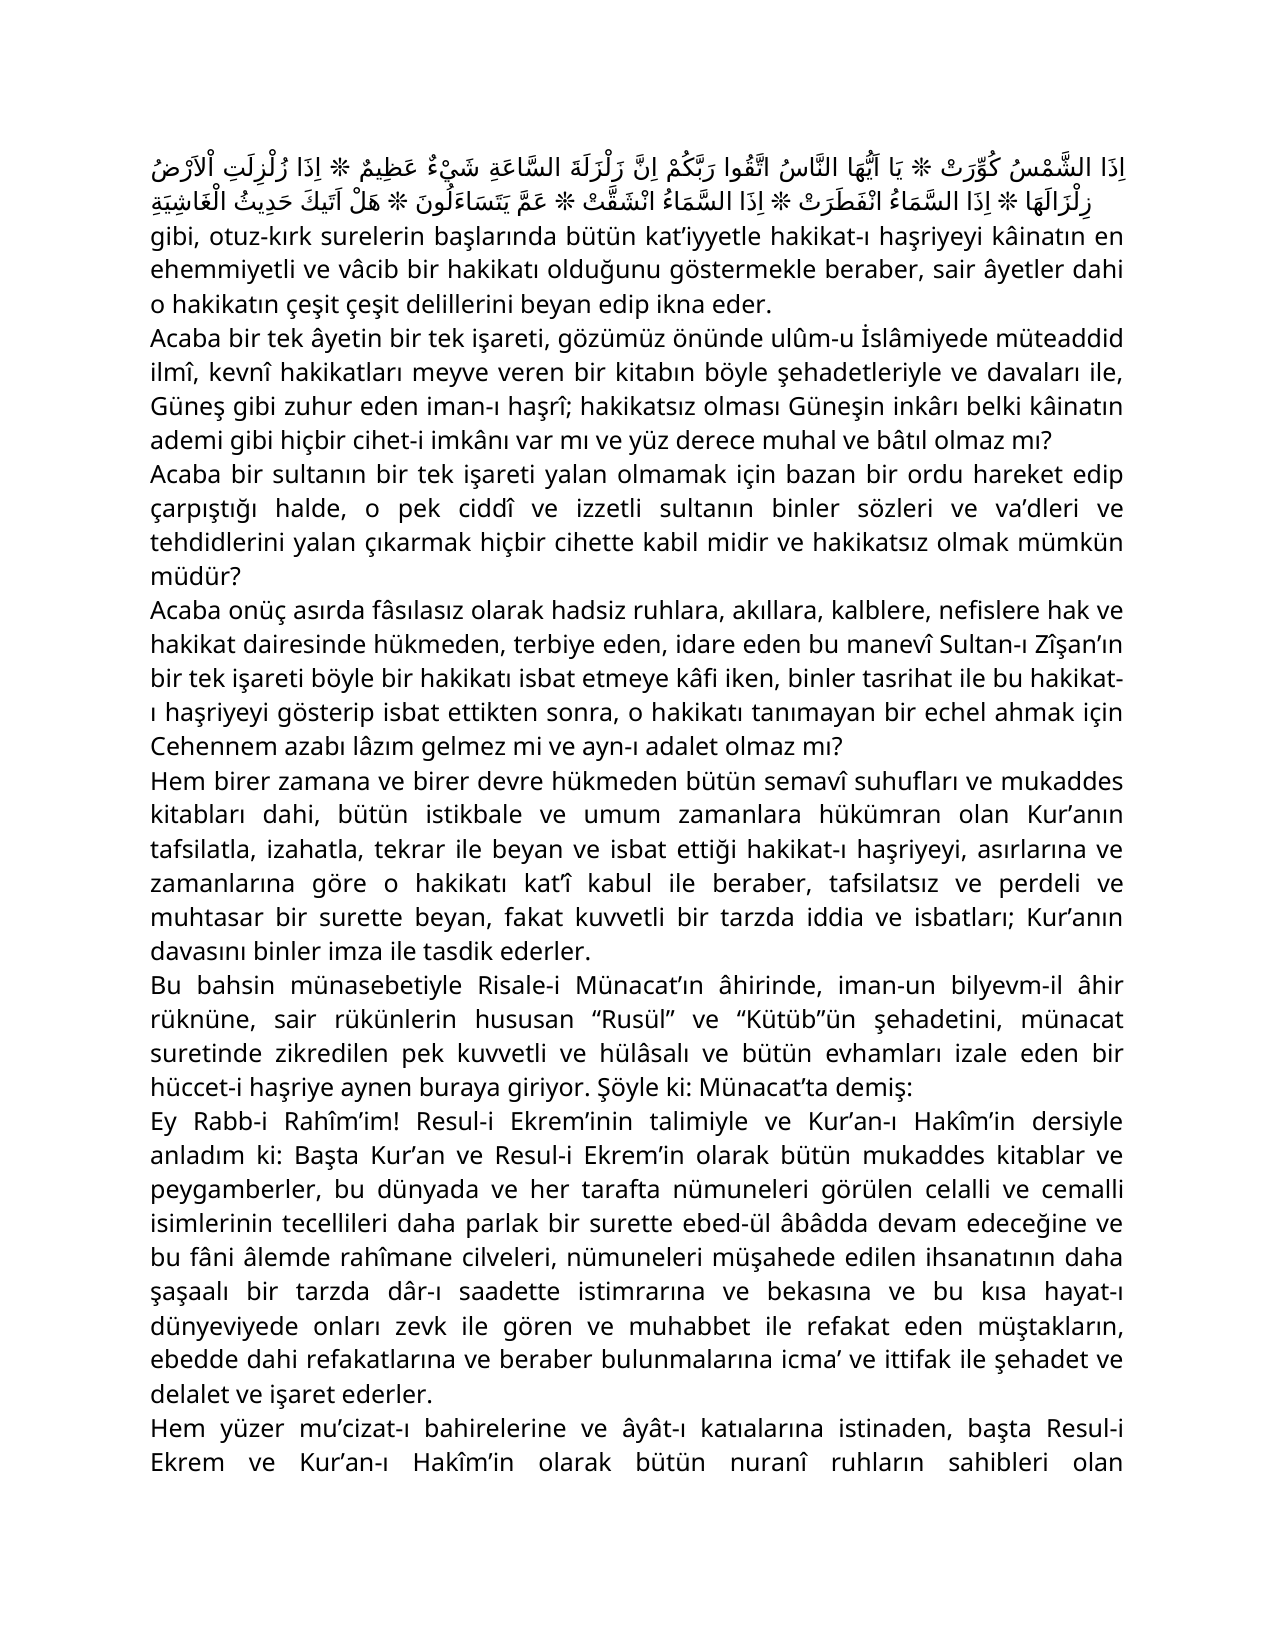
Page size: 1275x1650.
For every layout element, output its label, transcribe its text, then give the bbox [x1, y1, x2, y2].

text gibi, otuz-kırk surelerin başlarında bütün kat’iyyetle hakikat-ı haşriyeyi kâinatın en ehemmiyetli ve vâcib bir hakikatı olduğunu göstermekle beraber, sair âyetler dahi o hakikatın çeşit çeşit delillerini beyan edip ikna eder. [150, 218, 1125, 320]
text Acaba bir tek âyetin bir tek işareti, gözümüz önünde ulûm-u İslâmiyede müteaddid ilmî, kevnî hakikatları meyve veren bir kitabın böyle şehadetleriyle ve davaları ile, Güneş gibi zuhur eden iman-ı haşrî; hakikatsız olması Güneşin inkârı belki kâinatın ademi gibi hiçbir cihet-i imkânı var mı ve yüz derece muhal ve bâtıl olmaz mı? [150, 320, 1125, 457]
text Hem birer zamana ve birer devre hükmeden bütün semavî suhufları ve mukaddes kitabları dahi, bütün istikbale ve umum zamanlara hükümran olan Kur’anın tafsilatla, izahatla, tekrar ile beyan ve isbat ettiği hakikat-ı haşriyeyi, asırlarına ve zamanlarına göre o hakikatı kat’î kabul ile beraber, tafsilatsız ve perdeli ve muhtasar bir surette beyan, fakat kuvvetli bir tarzda iddia ve isbatları; Kur’anın davasını binler imza ile tasdik ederler. [150, 763, 1125, 967]
text اِذَا الشَّمْسُ كُوِّرَتْ ❊ يَا اَيُّهَا النَّاسُ اتَّقُوا رَبَّكُمْ اِنَّ زَلْزَلَةَ السَّاعَةِ شَيْءٌ عَظِيمٌ ❊ اِذَا زُلْزِلَتِ اْلاَرْضُ زِلْزَالَهَا ❊ اِذَا السَّمَاءُ انْفَطَرَتْ ❊ اِذَا السَّمَاءُ انْشَقَّتْ ❊ عَمَّ يَتَسَاءَلُونَ ❊ هَلْ اَتَيكَ حَدِيثُ الْغَاشِيَةِ [150, 150, 1125, 218]
text Acaba onüç asırda fâsılasız olarak hadsiz ruhlara, akıllara, kalblere, nefislere hak ve hakikat dairesinde hükmeden, terbiye eden, idare eden bu manevî Sultan-ı Zîşan’ın bir tek işareti böyle bir hakikatı isbat etmeye kâfi iken, binler tasrihat ile bu hakikat-ı haşriyeyi gösterip isbat ettikten sonra, o hakikatı tanımayan bir echel ahmak için Cehennem azabı lâzım gelmez mi ve ayn-ı adalet olmaz mı? [150, 593, 1125, 763]
text Acaba bir sultanın bir tek işareti yalan olmamak için bazan bir ordu hareket edip çarpıştığı halde, o pek ciddî ve izzetli sultanın binler sözleri ve va’dleri ve tehdidlerini yalan çıkarmak hiçbir cihette kabil midir ve hakikatsız olmak mümkün müdür? [150, 457, 1125, 593]
text Bu bahsin münasebetiyle Risale-i Münacat’ın âhirinde, iman-un bilyevm-il âhir rüknüne, sair rükünlerin hususan “Rusül” ve “Kütüb”ün şehadetini, münacat suretinde zikredilen pek kuvvetli ve hülâsalı ve bütün evhamları izale eden bir hüccet-i haşriye aynen buraya giriyor. Şöyle ki: Münacat’ta demiş: [150, 967, 1125, 1104]
text Ey Rabb-i Rahîm’im! Resul-i Ekrem’inin talimiyle ve Kur’an-ı Hakîm’in dersiyle anladım ki: Başta Kur’an ve Resul-i Ekrem’in olarak bütün mukaddes kitablar ve peygamberler, bu dünyada ve her tarafta nümuneleri görülen celalli ve cemalli isimlerinin tecellileri daha parlak bir surette ebed-ül âbâdda devam edeceğine ve bu fâni âlemde rahîmane cilveleri, nümuneleri müşahede edilen ihsanatının daha şaşaalı bir tarzda dâr-ı saadette istimrarına ve bekasına ve bu kısa hayat-ı dünyeviyede onları zevk ile gören ve muhabbet ile refakat eden müştakların, ebedde dahi refakatlarına ve beraber bulunmalarına icma’ ve ittifak ile şehadet ve delalet ve işaret ederler. [150, 1104, 1125, 1410]
text Hem yüzer mu’cizat-ı bahirelerine ve âyât-ı katıalarına istinaden, başta Resul-i Ekrem ve Kur’an-ı Hakîm’in olarak bütün nuranî ruhların sahibleri olan [150, 1410, 1125, 1478]
